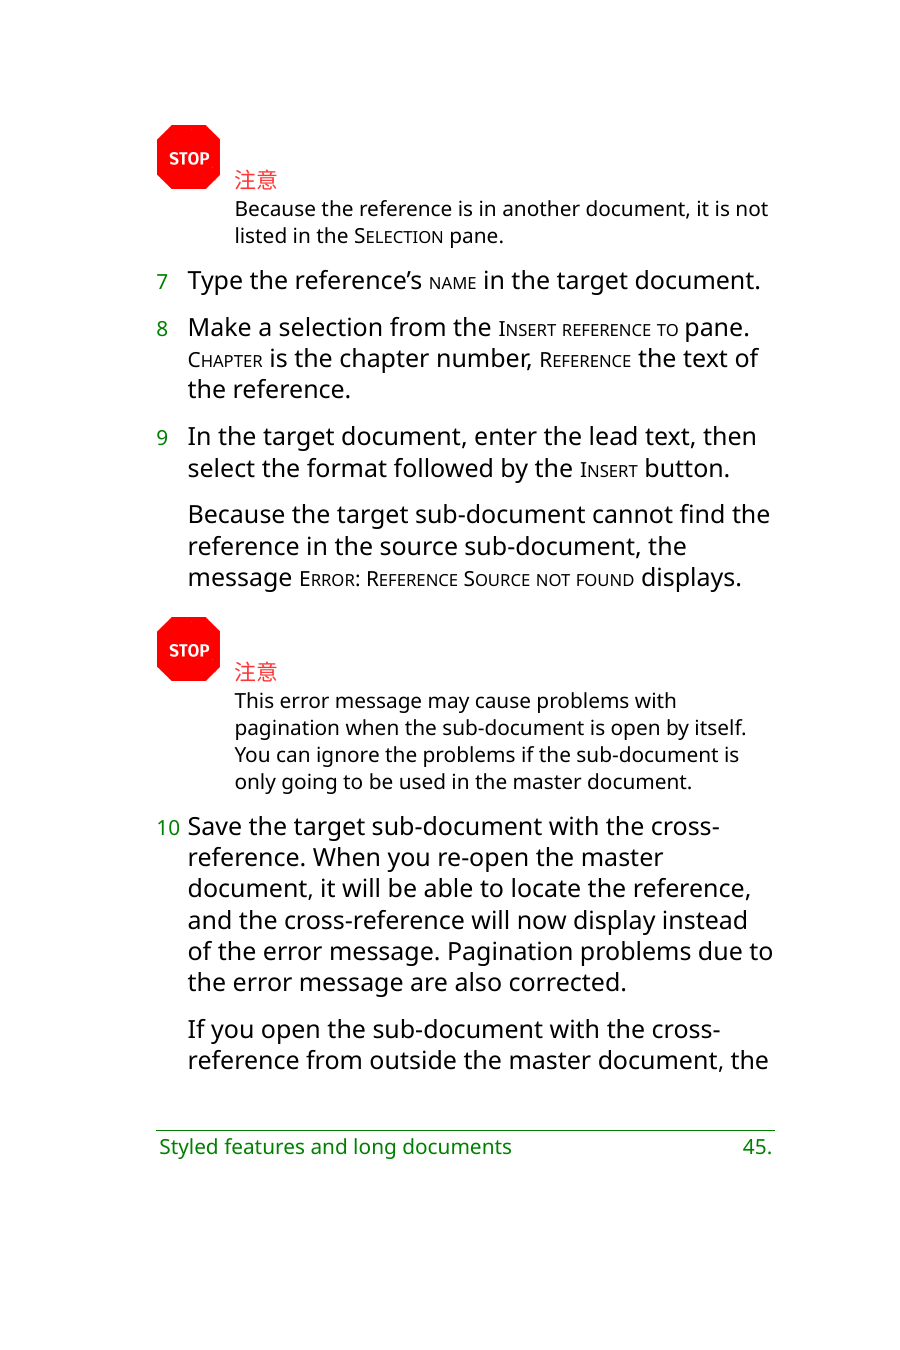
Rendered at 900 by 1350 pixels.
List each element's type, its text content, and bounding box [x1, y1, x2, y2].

picture [157, 617, 220, 681]
list Make a selection from the Insert reference to pane. Chapter is the chapter number, Reference the text of the reference. [156, 311, 775, 405]
picture [157, 125, 220, 189]
list 注意 [156, 125, 775, 195]
text Because the target sub-document cannot find the reference in the source sub-document, the message Error: Reference Source not found displays. [187, 499, 775, 593]
text Because the reference is in another document, it is not listed in the Selection pane. [234, 195, 775, 249]
list In the target document, enter the lead text, then select the format followed by the Insert button. [156, 421, 775, 483]
list 注意 [156, 617, 775, 686]
list Save the target sub-document with the cross-reference. When you re-open the master document, it will be able to locate the reference, and the cross-reference will now display instead of the error message. Pagination problems due to the error message are also corrected. [156, 810, 775, 998]
list Type the reference’s name in the target document. [156, 264, 775, 296]
text This error message may cause problems with pagination when the sub-document is open by itself. You can ignore the problems if the sub-document is only going to be used in the master document. [234, 686, 775, 795]
text If you open the sub-document with the cross-reference from outside the master document, the [187, 1013, 775, 1076]
